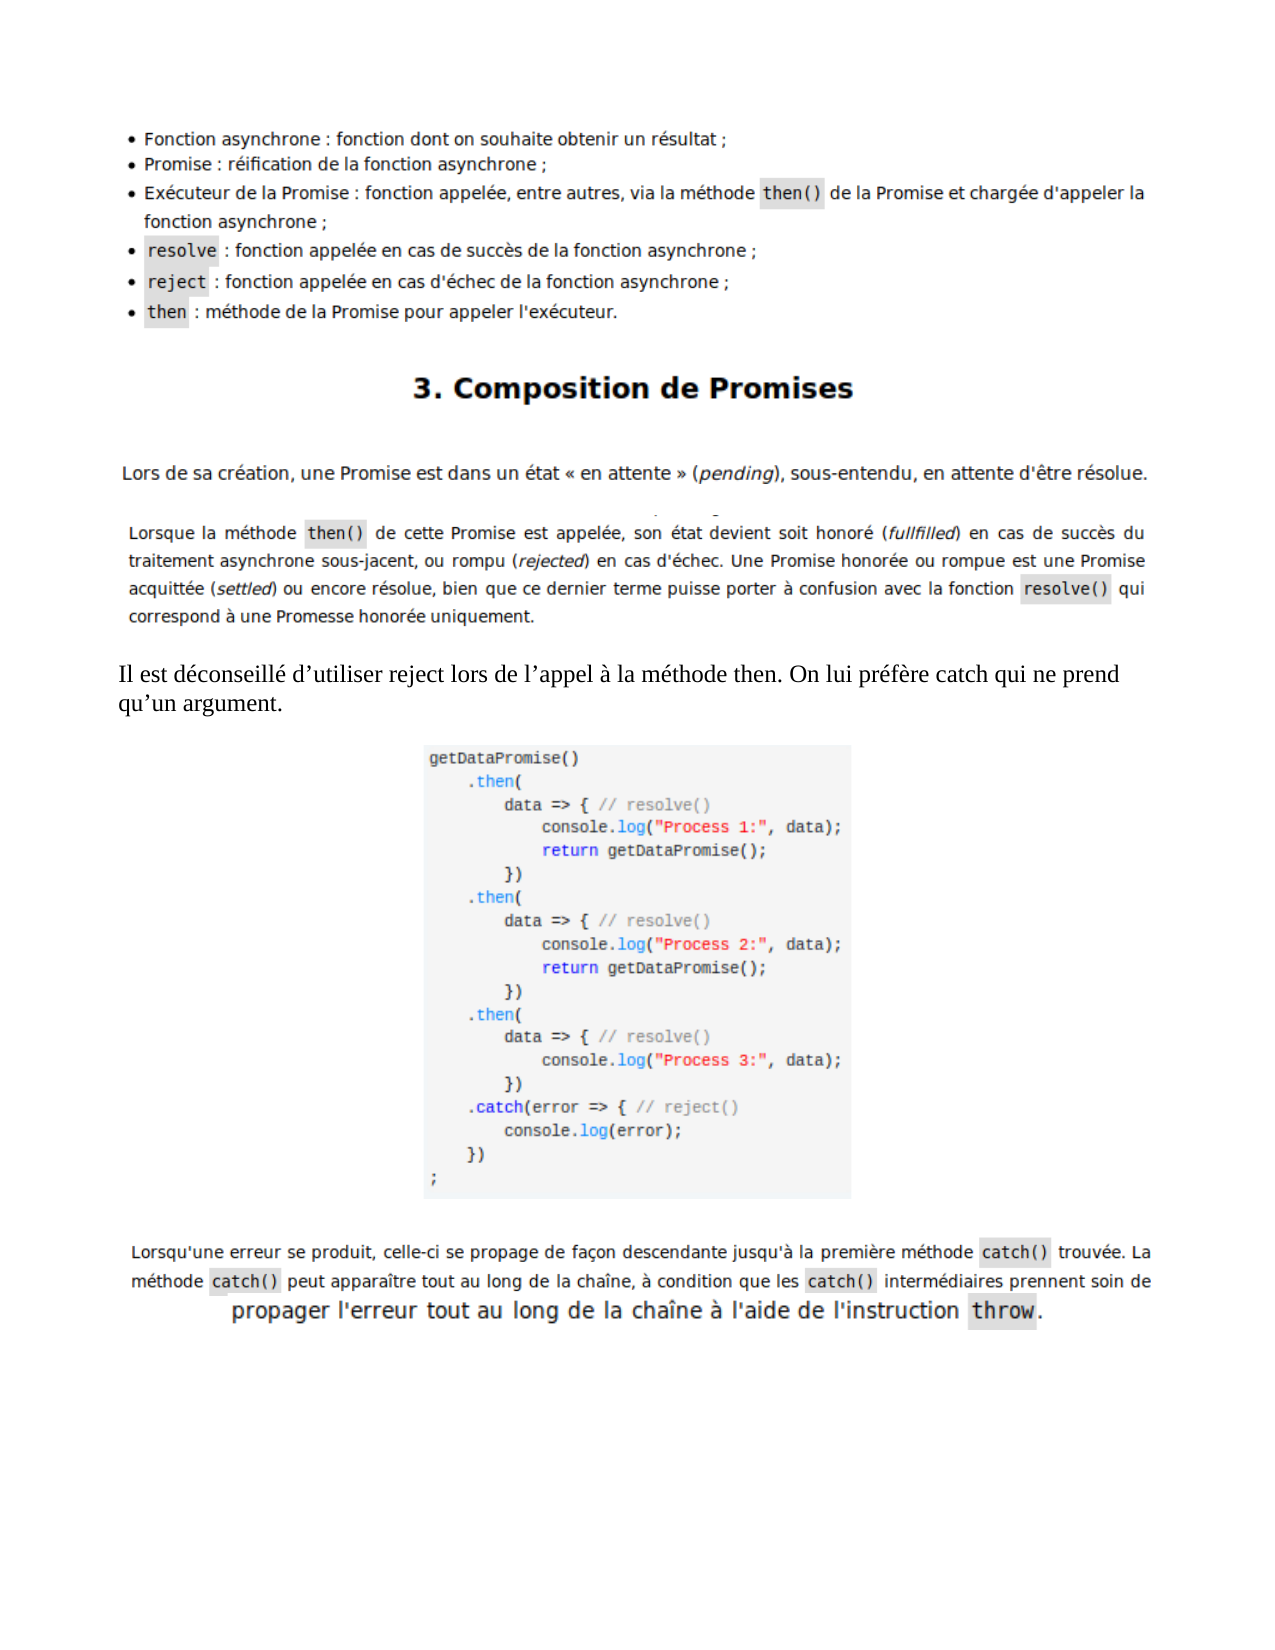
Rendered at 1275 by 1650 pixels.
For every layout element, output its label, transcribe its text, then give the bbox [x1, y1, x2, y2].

picture [118, 118, 1157, 342]
picture [118, 456, 1157, 484]
picture [118, 515, 1157, 631]
picture [423, 745, 852, 1199]
picture [408, 370, 867, 421]
text Il est déconseillé d’utiliser reject lors de l’appel à la méthode then. On lui préfère catch qui ne prend qu’un argument. [118, 659, 1157, 717]
picture [118, 1234, 1157, 1330]
